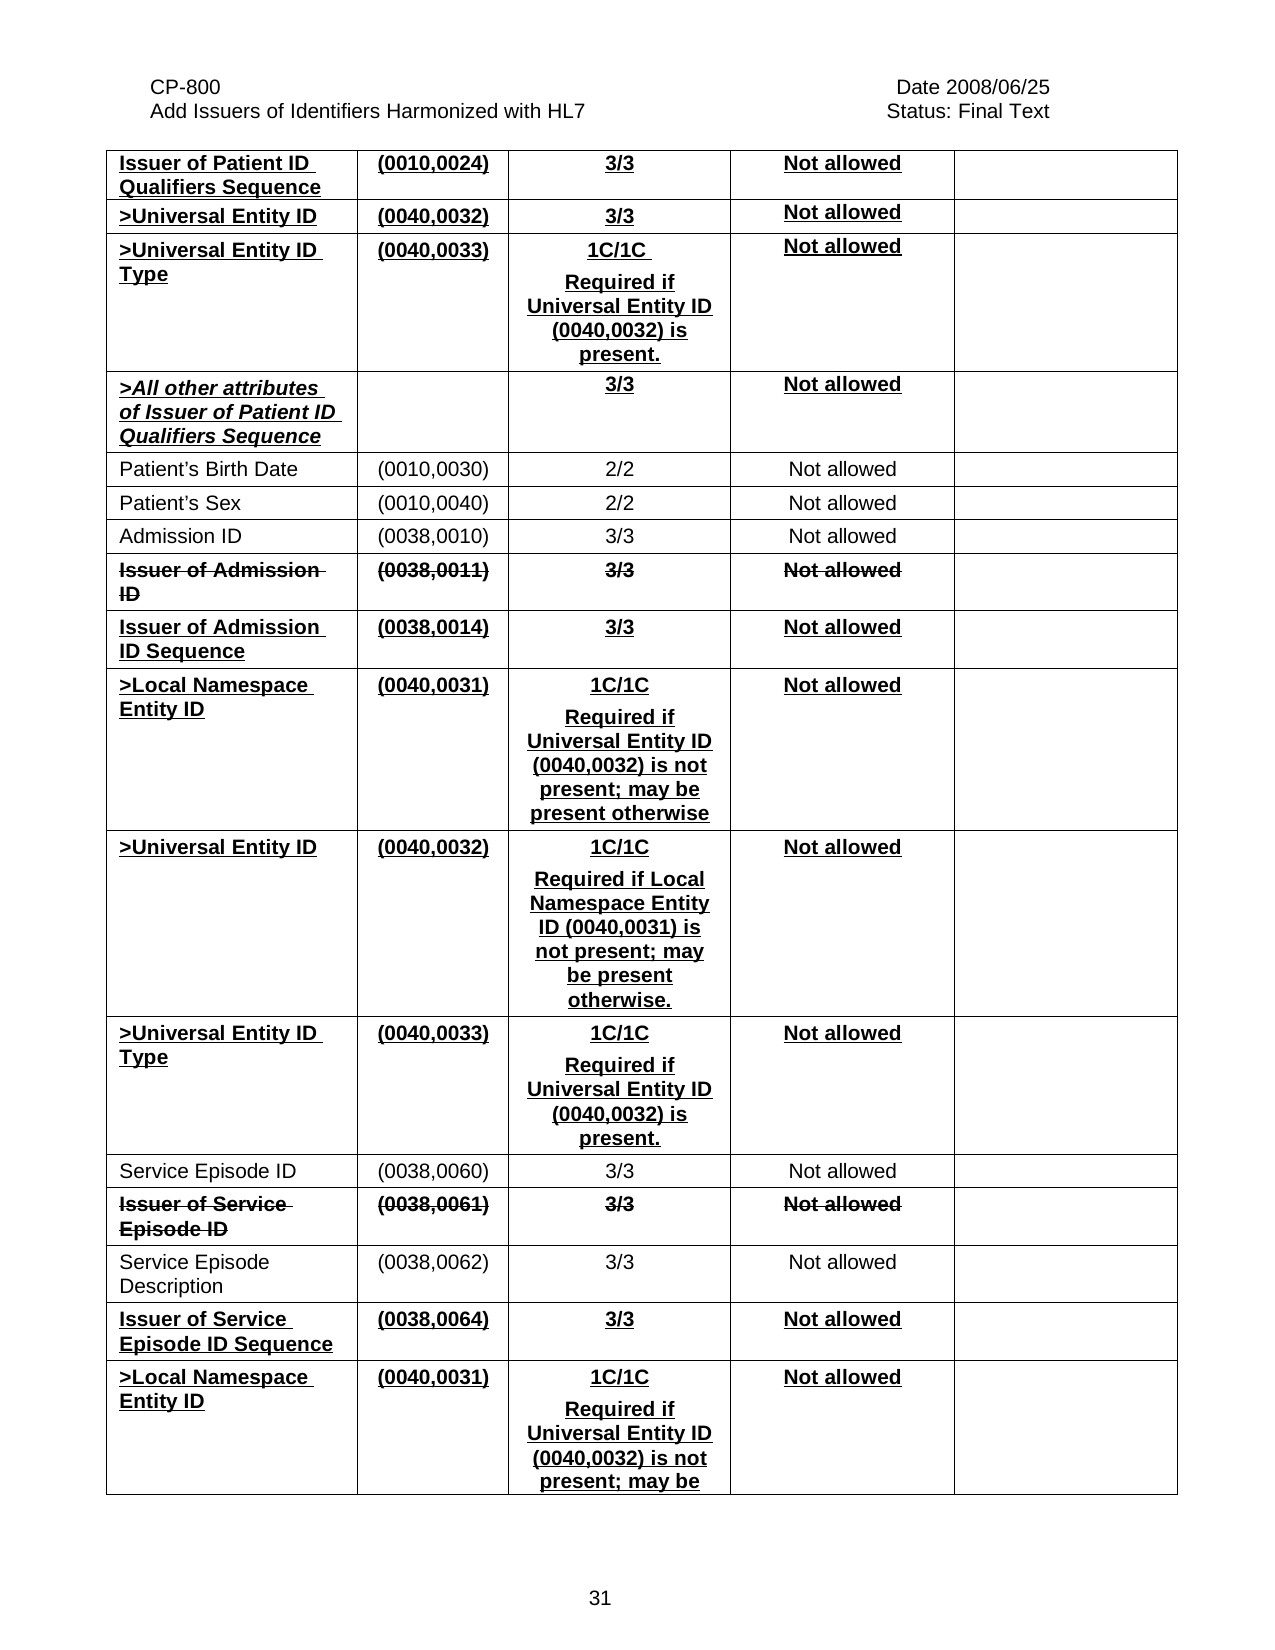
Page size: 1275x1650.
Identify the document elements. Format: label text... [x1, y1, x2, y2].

table_cell Not allowed [731, 1361, 954, 1493]
table_cell 2/2 [509, 453, 730, 486]
table_cell (0038,0064) [358, 1303, 508, 1360]
table_cell >Universal Entity ID Type [107, 1017, 357, 1154]
table_cell [955, 520, 1177, 552]
table_cell (0040,0032) [358, 831, 508, 1016]
table_cell (0038,0061) [358, 1188, 508, 1245]
table_cell 3/3 [509, 554, 730, 610]
table_cell 3/3 [509, 200, 730, 233]
table_cell Not allowed [731, 1188, 954, 1245]
table_cell [955, 372, 1177, 452]
table_cell [955, 1361, 1177, 1493]
table_cell Not allowed [731, 669, 954, 829]
table_cell 1C/1C Required if Universal Entity ID (0040,0032) is present. [509, 1017, 730, 1154]
table_cell [955, 453, 1177, 486]
table_cell 1C/1C Required if Universal Entity ID (0040,0032) is not present; may be [509, 1361, 730, 1493]
table_cell Issuer of Service Episode ID [107, 1188, 357, 1245]
table_cell >Universal Entity ID [107, 200, 357, 233]
table_cell Not allowed [731, 1246, 954, 1302]
table_cell 3/3 [509, 151, 730, 199]
table_cell (0038,0014) [358, 611, 508, 667]
table_cell 1C/1C Required if Universal Entity ID (0040,0032) is present. [509, 234, 730, 371]
table_cell 3/3 [509, 611, 730, 667]
table_cell Admission ID [107, 520, 357, 552]
table_cell 3/3 [509, 1246, 730, 1302]
table_cell [955, 554, 1177, 610]
table_cell Not allowed [731, 234, 954, 371]
table_cell [955, 1303, 1177, 1360]
table_cell Patient’s Birth Date [107, 453, 357, 486]
table_cell [955, 234, 1177, 371]
table_cell Service Episode Description [107, 1246, 357, 1302]
table_cell 1C/1C Required if Universal Entity ID (0040,0032) is not present; may be present otherwise [509, 669, 730, 829]
table_cell >Universal Entity ID [107, 831, 357, 1016]
table_cell (0038,0011) [358, 554, 508, 610]
table_cell Not allowed [731, 487, 954, 519]
table_cell 3/3 [509, 1155, 730, 1187]
table_cell [955, 487, 1177, 519]
table_cell >Universal Entity ID Type [107, 234, 357, 371]
table_cell (0040,0033) [358, 234, 508, 371]
table_cell 1C/1C Required if Local Namespace Entity ID (0040,0031) is not present; may be present otherwise. [509, 831, 730, 1016]
table_cell [955, 1155, 1177, 1187]
table_cell (0038,0060) [358, 1155, 508, 1187]
table_cell Not allowed [731, 611, 954, 667]
table_cell >All other attributes of Issuer of Patient ID Qualifiers Sequence [107, 372, 357, 452]
table_cell 3/3 [509, 372, 730, 452]
table_cell (0010,0030) [358, 453, 508, 486]
table_cell Not allowed [731, 151, 954, 199]
table_cell Issuer of Admission ID [107, 554, 357, 610]
table_cell [955, 831, 1177, 1016]
table_cell [955, 1188, 1177, 1245]
table_cell [955, 611, 1177, 667]
table_cell Not allowed [731, 372, 954, 452]
table_cell 3/3 [509, 1303, 730, 1360]
table_cell (0038,0010) [358, 520, 508, 552]
table_cell [955, 1017, 1177, 1154]
table_cell Issuer of Admission ID Sequence [107, 611, 357, 667]
table_cell [358, 372, 508, 452]
table_cell >Local Namespace Entity ID [107, 1361, 357, 1493]
table_cell Issuer of Patient ID Qualifiers Sequence [107, 151, 357, 199]
table_cell Not allowed [731, 831, 954, 1016]
table_cell (0040,0031) [358, 1361, 508, 1493]
table_cell Not allowed [731, 1155, 954, 1187]
table_cell 3/3 [509, 1188, 730, 1245]
table_cell [955, 1246, 1177, 1302]
table_cell (0010,0040) [358, 487, 508, 519]
table_cell (0038,0062) [358, 1246, 508, 1302]
table_cell Not allowed [731, 554, 954, 610]
table_cell Not allowed [731, 1017, 954, 1154]
table_cell Service Episode ID [107, 1155, 357, 1187]
table_cell [955, 151, 1177, 199]
table_cell Not allowed [731, 1303, 954, 1360]
table_cell [955, 669, 1177, 829]
table_cell >Local Namespace Entity ID [107, 669, 357, 829]
table_cell Patient’s Sex [107, 487, 357, 519]
table_cell Not allowed [731, 453, 954, 486]
table_cell Not allowed [731, 520, 954, 552]
table_cell (0040,0032) [358, 200, 508, 233]
table_cell 3/3 [509, 520, 730, 552]
table_cell (0040,0031) [358, 669, 508, 829]
table_cell (0040,0033) [358, 1017, 508, 1154]
table_cell (0010,0024) [358, 151, 508, 199]
table_cell [955, 200, 1177, 233]
table_cell Not allowed [731, 200, 954, 233]
table_cell Issuer of Service Episode ID Sequence [107, 1303, 357, 1360]
table_cell 2/2 [509, 487, 730, 519]
